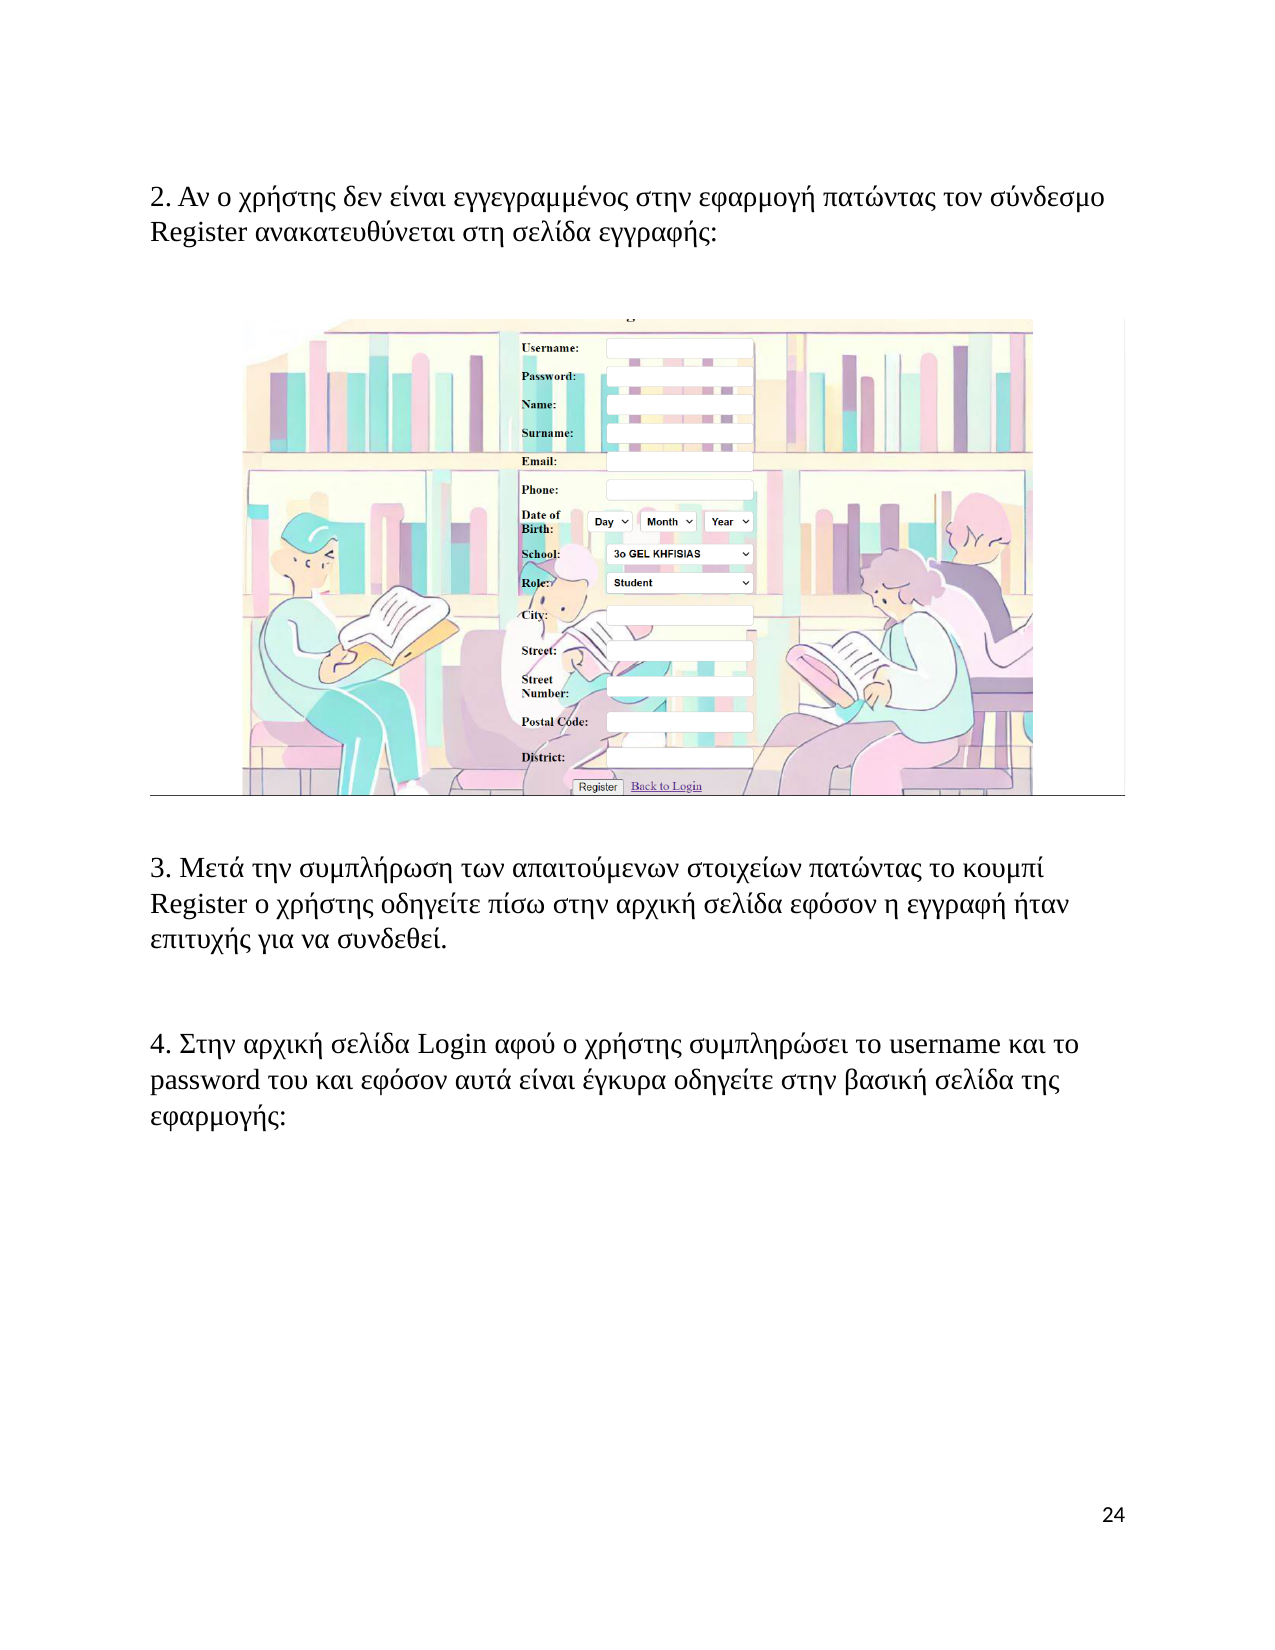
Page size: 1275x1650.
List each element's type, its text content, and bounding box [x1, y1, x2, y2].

text 2. Αν ο χρήστης δεν είναι εγγεγραμμένος στην εφαρμογή πατώντας τον σύνδεσμο Register ανακατευθύνεται στη σελίδα εγγραφής: [150, 179, 1125, 248]
text 4. Στην αρχική σελίδα Login αφού ο χρήστης συμπληρώσει το username και το password του και εφόσον αυτά είναι έγκυρα οδηγείτε στην βασική σελίδα της εφαρμογής: [150, 1027, 1125, 1132]
text 3. Μετά την συμπλήρωση των απαιτούμενων στοιχείων πατώντας το κουμπί Register ο χρήστης οδηγείτε πίσω στην αρχική σελίδα εφόσον η εγγραφή ήταν επιτυχής για να συνδεθεί. [150, 850, 1125, 955]
